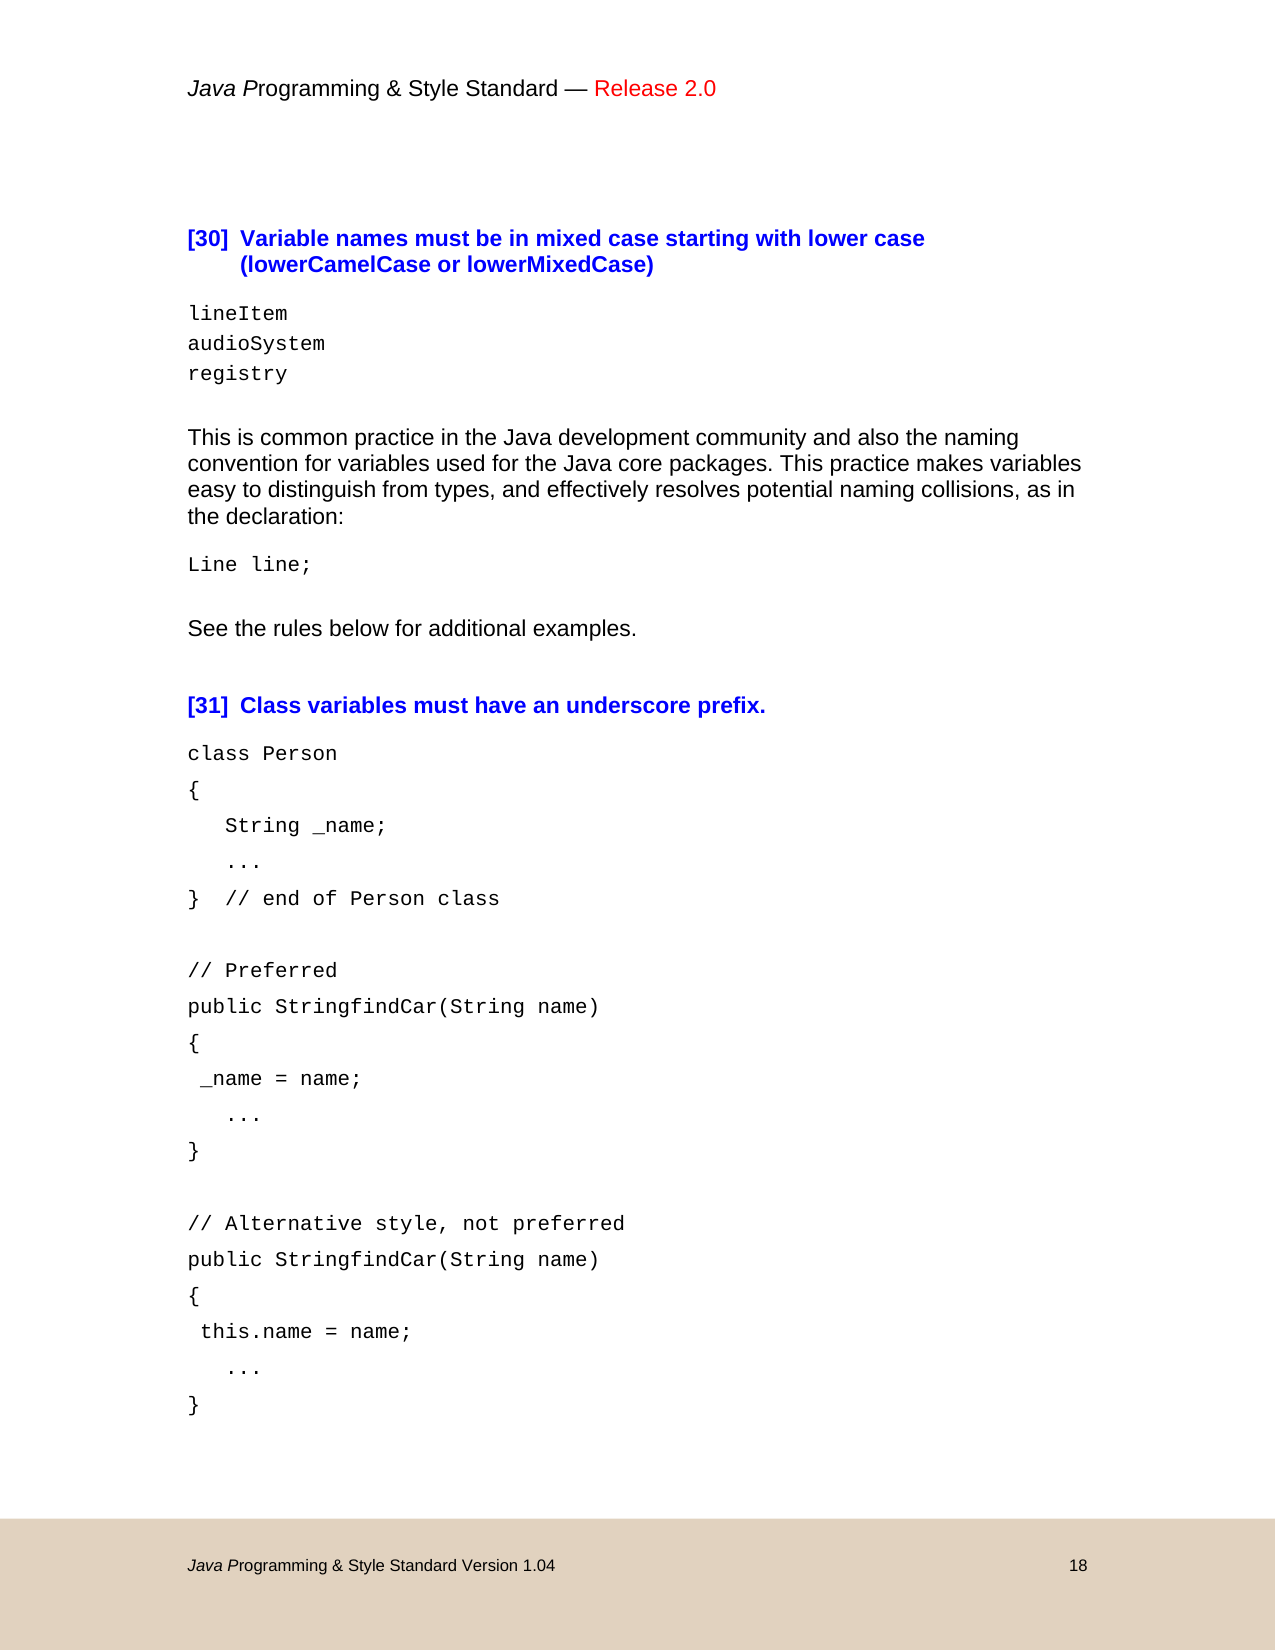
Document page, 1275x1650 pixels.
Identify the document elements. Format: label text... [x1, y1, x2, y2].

text class Person [187, 743, 1087, 767]
text } [187, 1141, 1087, 1164]
text public StringfindCar(String name) [187, 1249, 1087, 1273]
list Variable names must be in mixed case starting with lower case (lowerCamelCase or lowerMixedCase) [187, 225, 1102, 278]
list Class variables must have an underscore prefix. [187, 692, 1087, 718]
text _name = name; [187, 1068, 1087, 1092]
text lineItem [187, 303, 1087, 326]
text ... [187, 1104, 1087, 1128]
text This is common practice in the Java development community and also the naming convention for variables used for the Java core packages. This practice makes variables easy to distinguish from types, and effectively resolves potential naming collisions, as in the declaration: [187, 424, 1087, 529]
text Line line; [187, 554, 1087, 578]
text { [187, 779, 1087, 803]
text public StringfindCar(String name) [187, 996, 1087, 1019]
text registry [187, 362, 1087, 386]
text } // end of Person class [187, 887, 1087, 911]
text // Preferred [187, 960, 1087, 983]
text audioSystem [187, 333, 1087, 356]
text } [187, 1393, 1087, 1417]
text String _name; [187, 815, 1087, 839]
text this.name = name; [187, 1321, 1087, 1345]
text { [187, 1032, 1087, 1056]
text { [187, 1285, 1087, 1309]
text // Alternative style, not preferred [187, 1213, 1087, 1236]
text See the rules below for additional examples. [187, 615, 1087, 642]
text ... [187, 851, 1087, 875]
text ... [187, 1357, 1087, 1381]
